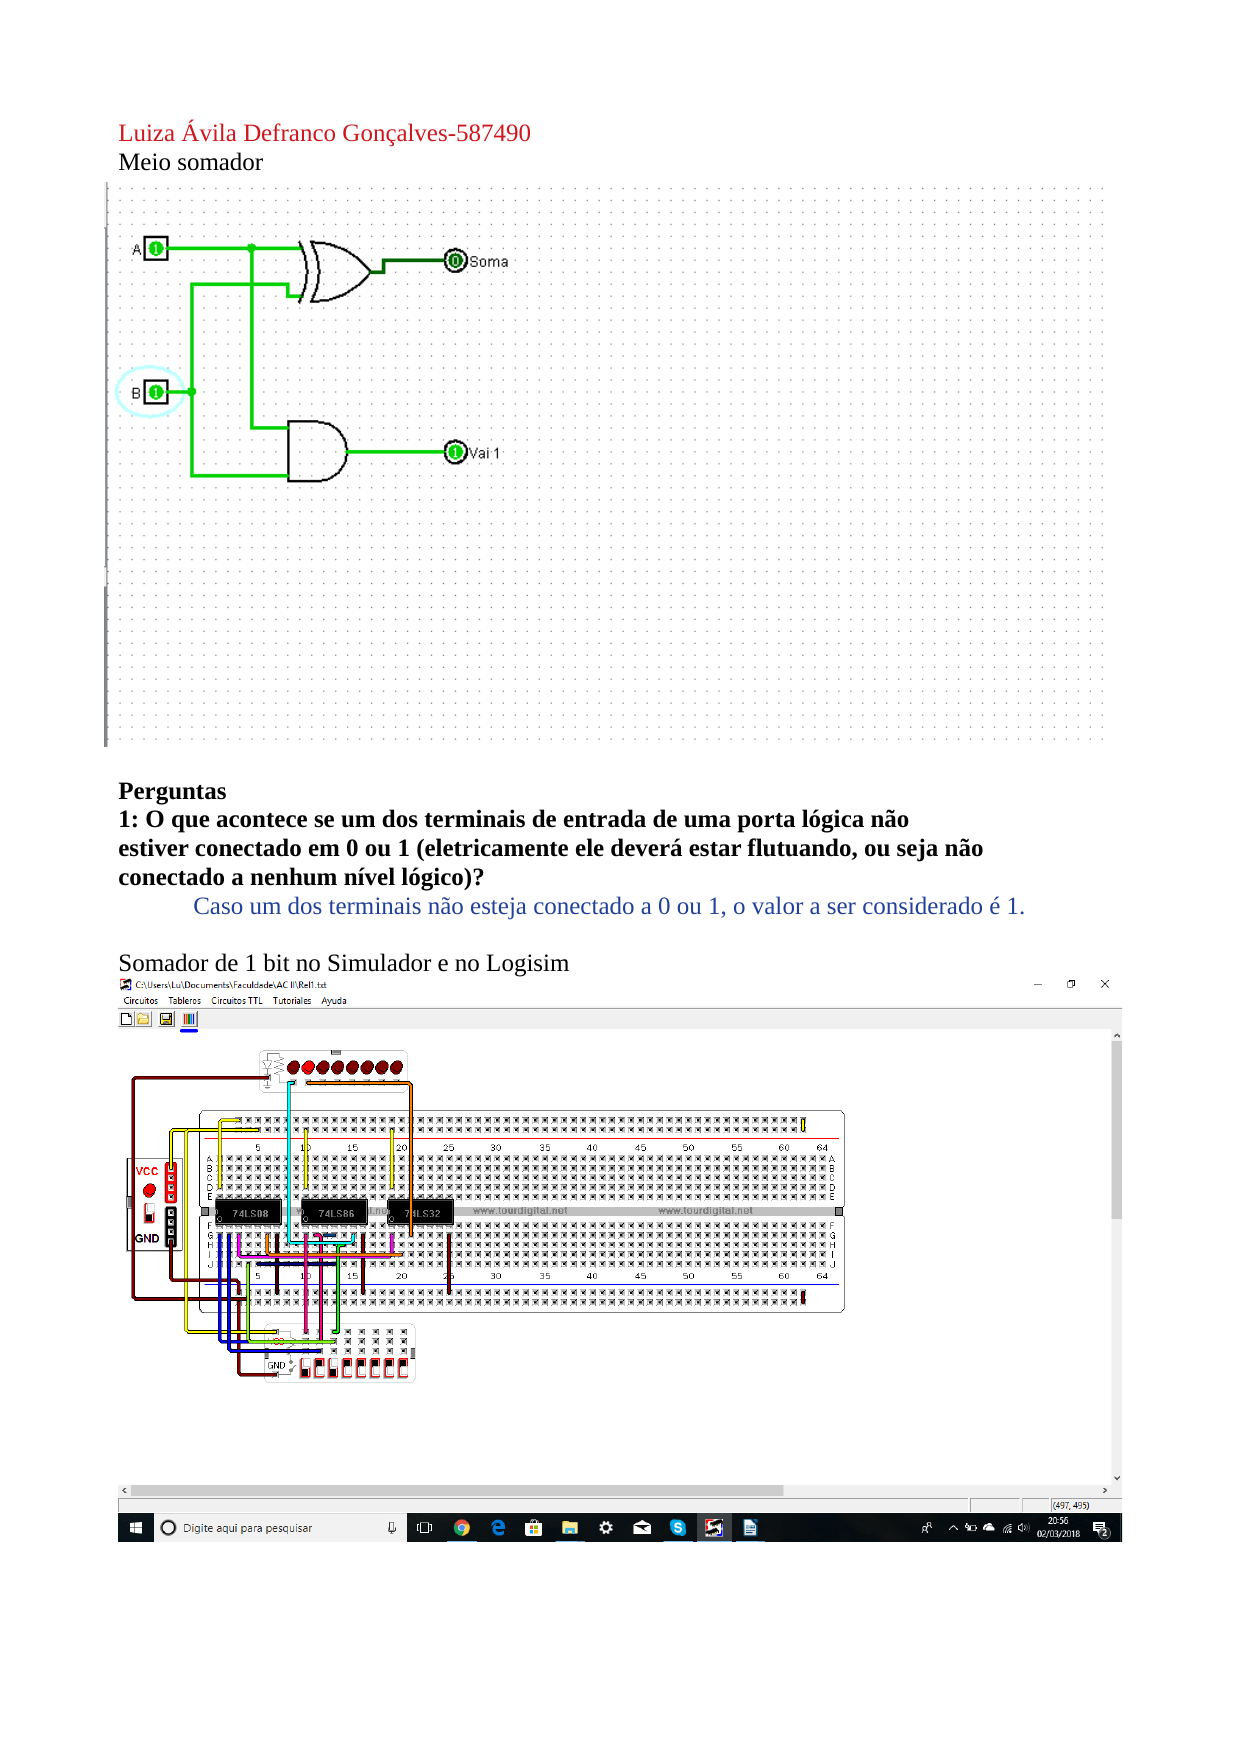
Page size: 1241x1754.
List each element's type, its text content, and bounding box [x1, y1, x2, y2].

text Perguntas [118, 776, 1122, 804]
text Meio somador [118, 147, 1122, 176]
picture [104, 182, 1109, 747]
picture [118, 977, 1123, 1542]
text Somador de 1 bit no Simulador e no Logisim [118, 948, 1122, 977]
text estiver conectado em 0 ou 1 (eletricamente ele deverá estar flutuando, ou seja não [118, 833, 1122, 862]
text conectado a nenhum nível lógico)? [118, 862, 1122, 891]
text Luiza Ávila Defranco Gonçalves-587490 [118, 118, 1122, 147]
text Caso um dos terminais não esteja conectado a 0 ou 1, o valor a ser considerado é 1. [118, 891, 1122, 919]
text 1: O que acontece se um dos terminais de entrada de uma porta lógica não [118, 804, 1122, 833]
